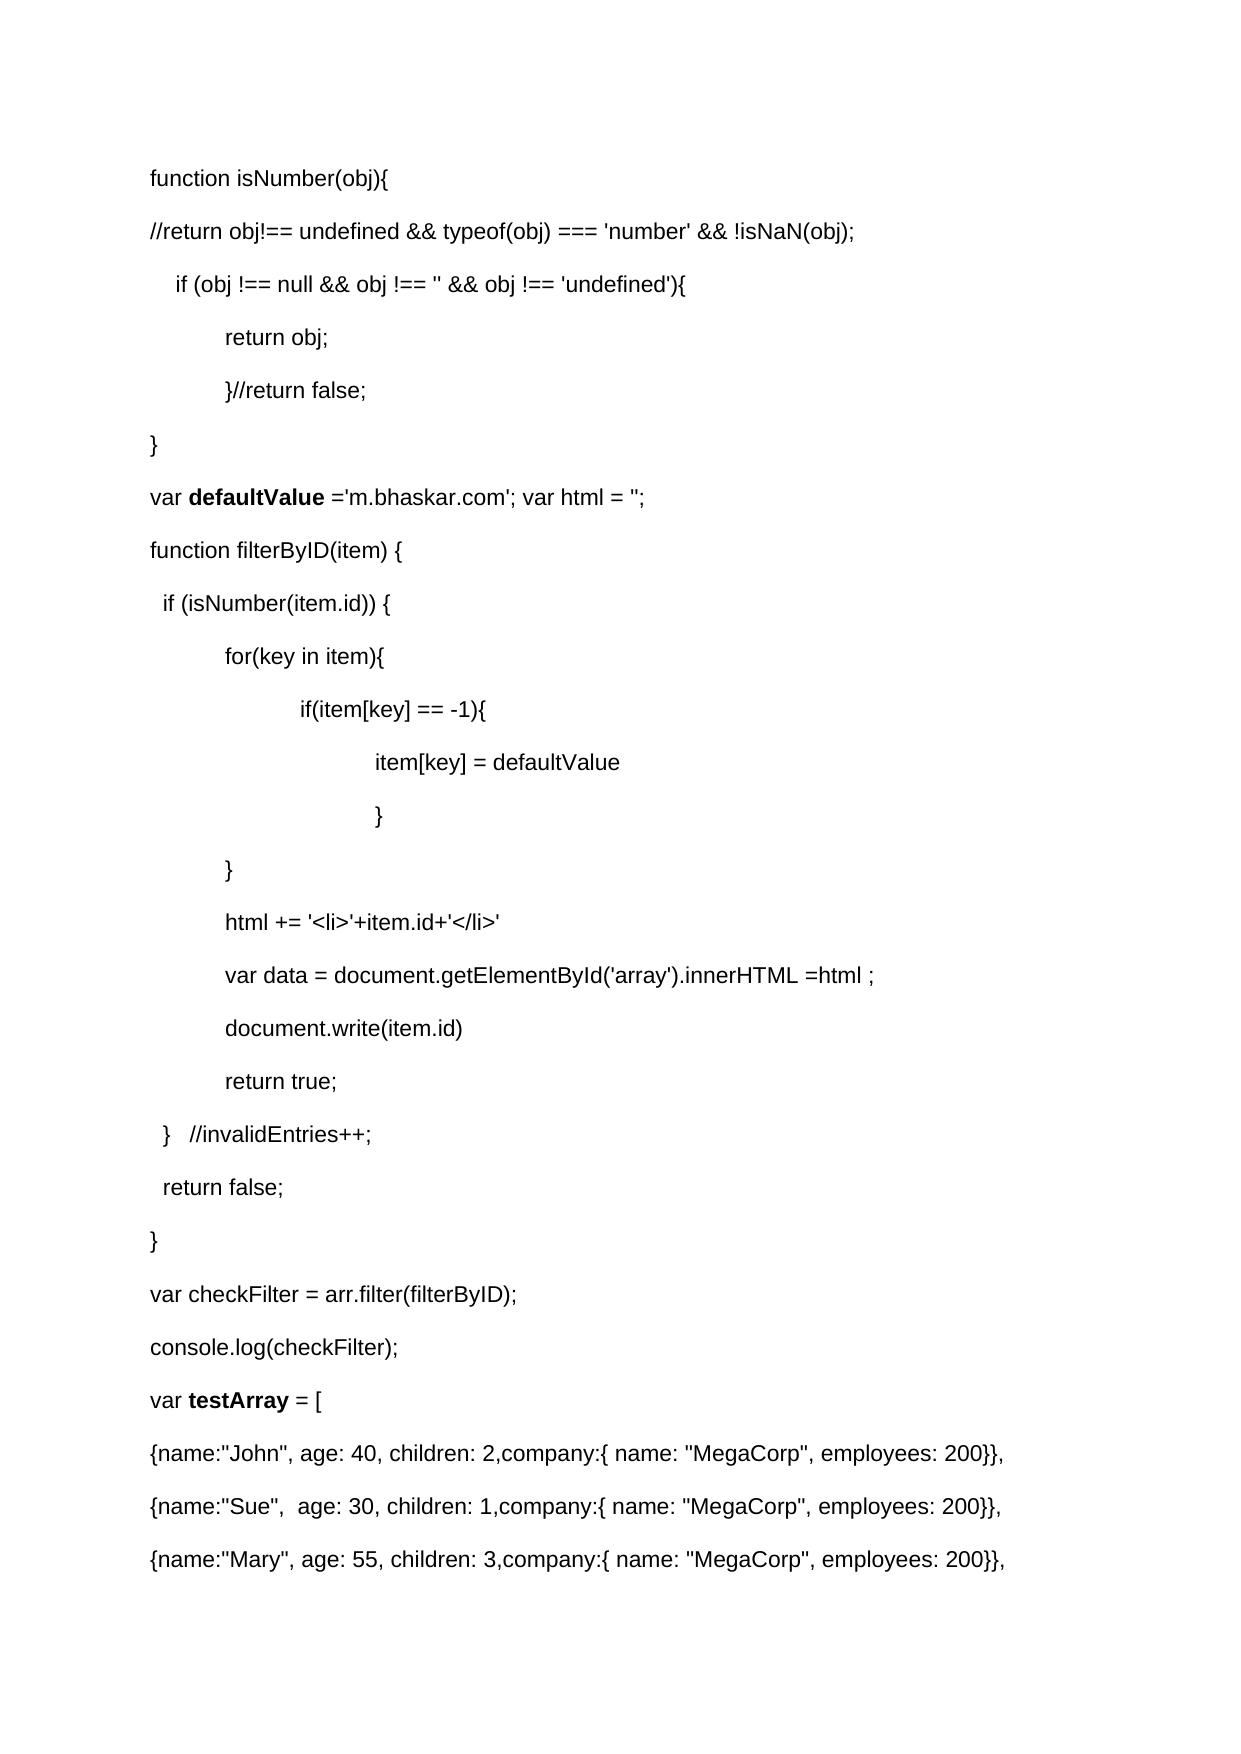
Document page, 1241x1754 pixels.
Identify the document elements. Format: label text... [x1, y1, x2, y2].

text } //invalidEntries++; [150, 1106, 1090, 1148]
text for(key in item){ [150, 628, 1090, 669]
text {name:"Mary", age: 55, children: 3,company:{ name: "MegaCorp", employees: 200}}, [150, 1531, 1090, 1573]
text {name:"John", age: 40, children: 2,company:{ name: "MegaCorp", employees: 200}}, [150, 1425, 1090, 1466]
text var defaultValue ='m.bhaskar.com'; var html = ''; [150, 469, 1090, 510]
text var checkFilter = arr.filter(filterByID); [150, 1266, 1090, 1307]
text function isNumber(obj){ [150, 150, 1090, 191]
text if(item[key] == -1){ [150, 681, 1090, 723]
text } [150, 416, 1090, 457]
text return true; [150, 1053, 1090, 1094]
text html += '<li>'+item.id+'</li>' [150, 894, 1090, 935]
text console.log(checkFilter); [150, 1319, 1090, 1360]
text function filterByID(item) { [150, 522, 1090, 563]
text } [150, 841, 1090, 882]
text {name:"Sue", age: 30, children: 1,company:{ name: "MegaCorp", employees: 200}}, [150, 1478, 1090, 1519]
text document.write(item.id) [150, 1000, 1090, 1041]
text return obj; [150, 309, 1090, 351]
text return false; [150, 1159, 1090, 1201]
text var testArray = [ [150, 1372, 1090, 1413]
text item[key] = defaultValue [150, 734, 1090, 776]
text }//return false; [150, 362, 1090, 404]
text //return obj!== undefined && typeof(obj) === 'number' && !isNaN(obj); [150, 203, 1090, 244]
text var data = document.getElementById('array').innerHTML =html ; [150, 947, 1090, 988]
text } [150, 787, 1090, 829]
text if (isNumber(item.id)) { [150, 575, 1090, 616]
text if (obj !== null && obj !== '' && obj !== 'undefined'){ [150, 256, 1090, 298]
text } [150, 1212, 1090, 1254]
